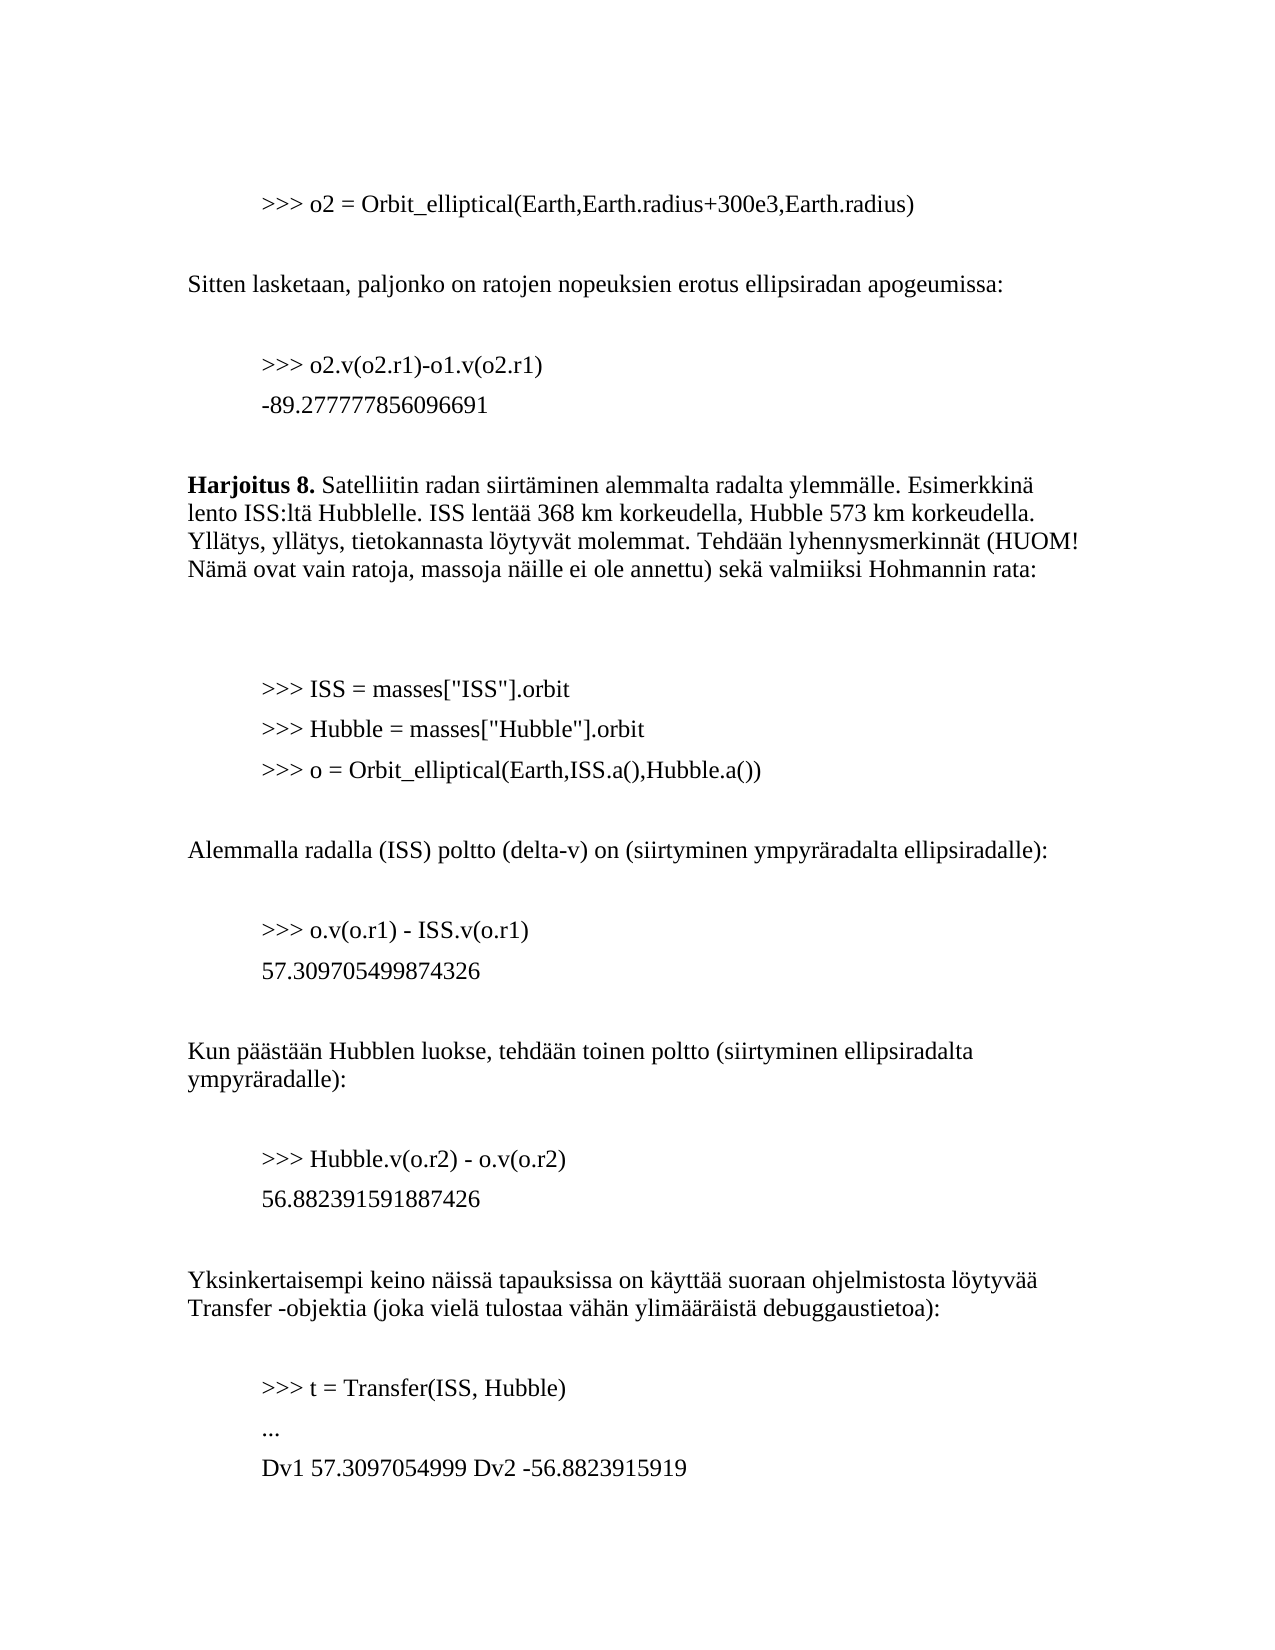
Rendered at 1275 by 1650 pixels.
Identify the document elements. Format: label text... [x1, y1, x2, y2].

text Sitten lasketaan, paljonko on ratojen nopeuksien erotus ellipsiradan apogeumissa: [187, 271, 1087, 298]
text ... [187, 1414, 1087, 1442]
text 57.309705499874326 [187, 957, 1087, 984]
text Dv1 57.3097054999 Dv2 -56.8823915919 [187, 1454, 1087, 1482]
text >>> o.v(o.r1) - ISS.v(o.r1) [187, 917, 1087, 944]
text Harjoitus 8. Satelliitin radan siirtäminen alemmalta radalta ylemmälle. Esimerkkinä lento ISS:ltä Hubblelle. ISS lentää 368 km korkeudella, Hubble 573 km korkeudella. Yllätys, yllätys, tietokannasta löytyvät molemmat. Tehdään lyhennysmerkinnät (HUOM! Nämä ovat vain ratoja, massoja näille ei ole annettu) sekä valmiiksi Hohmannin rata: [187, 472, 1087, 582]
text >>> o2.v(o2.r1)-o1.v(o2.r1) [187, 351, 1087, 379]
text >>> Hubble.v(o.r2) - o.v(o.r2) [187, 1145, 1087, 1173]
text Alemmalla radalla (ISS) poltto (delta-v) on (siirtyminen ympyräradalta ellipsiradalle): [187, 836, 1087, 864]
text >>> Hubble = masses["Hubble"].orbit [187, 716, 1087, 743]
text >>> o2 = Orbit_elliptical(Earth,Earth.radius+300e3,Earth.radius) [187, 190, 1087, 218]
text Kun päästään Hubblen luokse, tehdään toinen poltto (siirtyminen ellipsiradalta ympyräradalle): [187, 1037, 1087, 1093]
text -89.277777856096691 [187, 391, 1087, 419]
text 56.882391591887426 [187, 1186, 1087, 1213]
text Yksinkertaisempi keino näissä tapauksissa on käyttää suoraan ohjelmistosta löytyvää Transfer -objektia (joka vielä tulostaa vähän ylimääräistä debuggaustietoa): [187, 1266, 1087, 1321]
text >>> ISS = masses["ISS"].orbit [187, 675, 1087, 703]
text >>> t = Transfer(ISS, Hubble) [187, 1374, 1087, 1402]
text >>> o = Orbit_elliptical(Earth,ISS.a(),Hubble.a()) [187, 756, 1087, 783]
